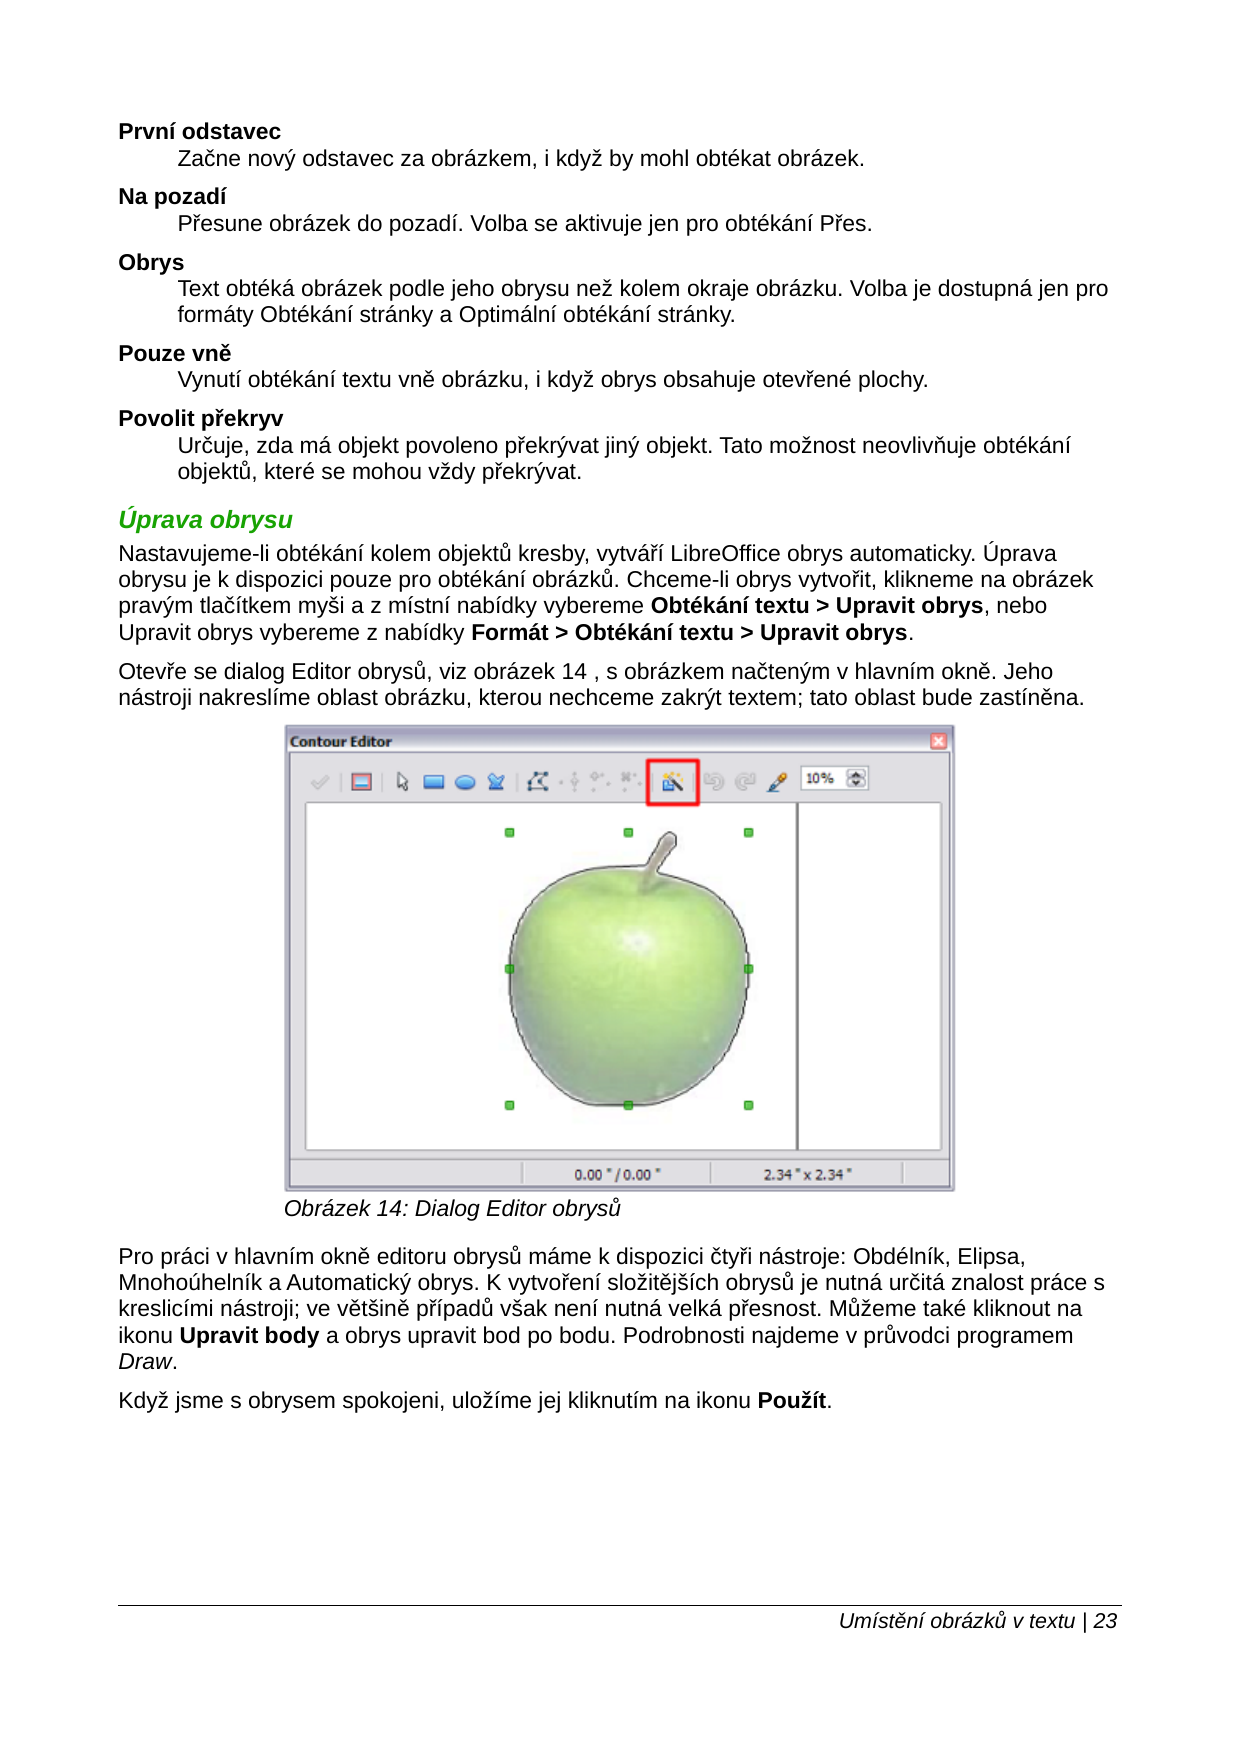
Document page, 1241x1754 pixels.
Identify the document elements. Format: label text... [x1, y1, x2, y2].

text Povolit překryv [118, 405, 1122, 432]
text První odstavec [118, 118, 1122, 144]
text Obrázek 14: Dialog Editor obrysů [283, 1195, 957, 1221]
text Určuje, zda má objekt povoleno překrývat jiný objekt. Tato možnost neovlivňuje obtékání objektů, které se mohou vždy překrývat. [177, 432, 1122, 484]
text Na pozadí [118, 183, 1122, 210]
text Když jsme s obrysem spokojeni, uložíme jej kliknutím na ikonu Použít. [118, 1387, 1122, 1413]
text Obrys [118, 248, 1122, 275]
text Text obtéká obrázek podle jeho obrysu než kolem okraje obrázku. Volba je dostupná jen pro formáty Obtékání stránky a Optimální obtékání stránky. [177, 275, 1122, 328]
picture [283, 722, 957, 1195]
subtitle Úprava obrysu [118, 505, 1122, 534]
text Nastavujeme-li obtékání kolem objektů kresby, vytváří LibreOffice obrys automaticky. Úprava obrysu je k dispozici pouze pro obtékání obrázků. Chceme-li obrys vytvořit, klikneme na obrázek pravým tlačítkem myši a z místní nabídky vybereme Obtékání textu > Upravit obrys, nebo Upravit obrys vybereme z nabídky Formát > Obtékání textu > Upravit obrys. [118, 540, 1122, 645]
text Pouze vně [118, 340, 1122, 366]
text Pro práci v hlavním okně editoru obrysů máme k dispozici čtyři nástroje: Obdélník, Elipsa, Mnohoúhelník a Automatický obrys. K vytvoření složitějších obrysů je nutná určitá znalost práce s kreslicími nástroji; ve většině případů však není nutná velká přesnost. Můžeme také kliknout na ikonu Upravit body a obrys upravit bod po bodu. Podrobnosti najdeme v průvodci programem Draw. [118, 1243, 1122, 1374]
text Vynutí obtékání textu vně obrázku, i když obrys obsahuje otevřené plochy. [177, 366, 1122, 393]
text Otevře se dialog Editor obrysů, viz obrázek 14 , s obrázkem načteným v hlavním okně. Jeho nástroji nakreslíme oblast obrázku, kterou nechceme zakrýt textem; tato oblast bude zastíněna. [118, 658, 1122, 710]
text Začne nový odstavec za obrázkem, i když by mohl obtékat obrázek. [177, 144, 1122, 171]
text Přesune obrázek do pozadí. Volba se aktivuje jen pro obtékání Přes. [177, 210, 1122, 236]
